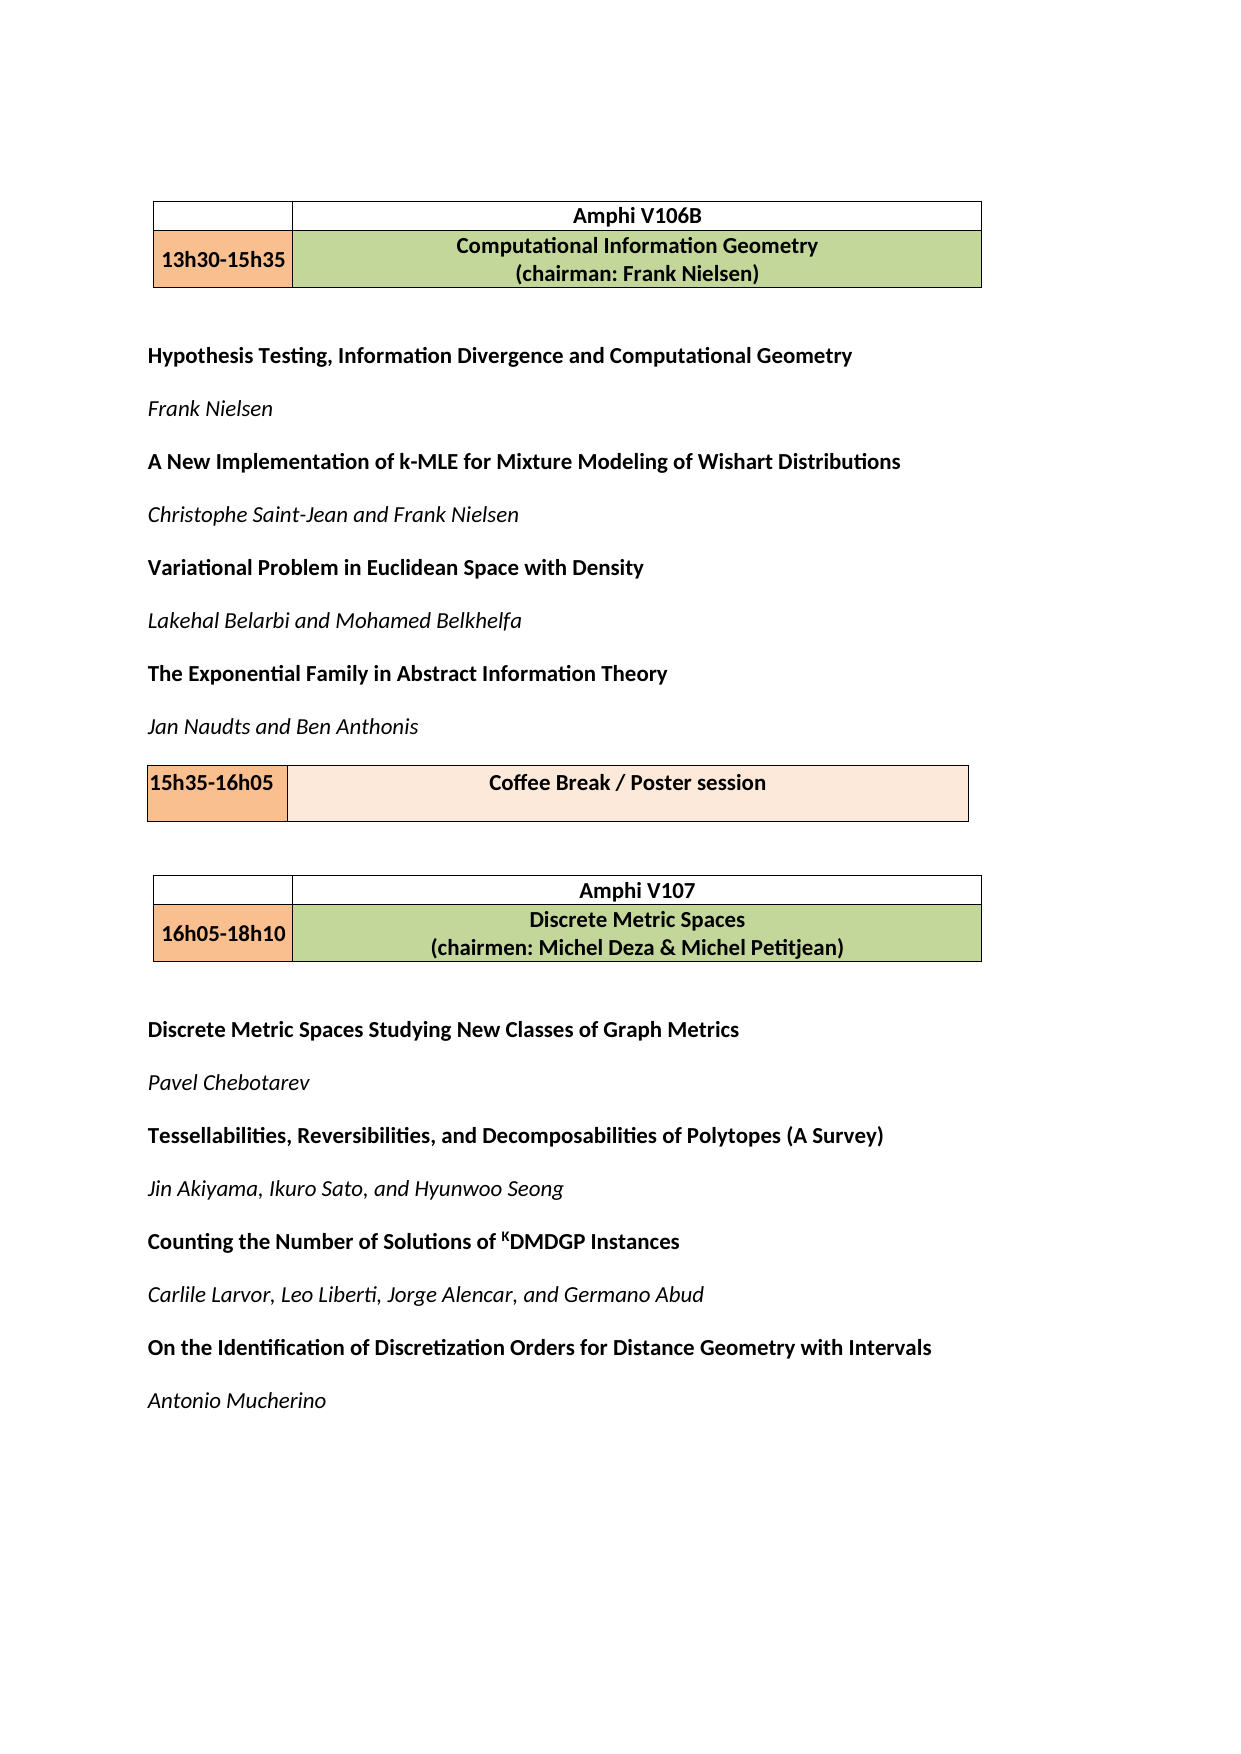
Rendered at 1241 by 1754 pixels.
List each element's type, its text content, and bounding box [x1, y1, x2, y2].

table_header [154, 876, 292, 904]
text Jan Naudts and Ben Anthonis [148, 712, 1093, 740]
table_header [154, 202, 292, 230]
text Discrete Metric Spaces Studying New Classes of Graph Metrics [148, 1015, 1093, 1043]
text Lakehal Belarbi and Mohamed Belkhelfa [148, 606, 1093, 634]
table_cell Discrete Metric Spaces (chairmen: Michel Deza & Michel Petitjean) [293, 905, 981, 961]
text On the Identification of Discretization Orders for Distance Geometry with Intervals [148, 1333, 1093, 1361]
table_cell 16h05-18h10 [154, 905, 292, 961]
text The Exponential Family in Abstract Information Theory [148, 659, 1093, 687]
table_header Coffee Break / Poster session [288, 766, 968, 821]
text Counting the Number of Solutions of KDMDGP Instances [148, 1227, 1093, 1255]
text Tessellabilities, Reversibilities, and Decomposabilities of Polytopes (A Survey) [148, 1121, 1093, 1149]
text Pavel Chebotarev [148, 1068, 1093, 1096]
text Christophe Saint-Jean and Frank Nielsen [148, 500, 1093, 528]
text Antonio Mucherino [148, 1386, 1093, 1414]
table_header 15h35-16h05 [148, 766, 287, 821]
table_header Amphi V107 [293, 876, 981, 904]
table_header Amphi V106B [293, 202, 981, 230]
text Variational Problem in Euclidean Space with Density [148, 553, 1093, 581]
text Hypothesis Testing, Information Divergence and Computational Geometry [148, 341, 1093, 369]
table_cell Computational Information Geometry (chairman: Frank Nielsen) [293, 231, 981, 287]
text Carlile Larvor, Leo Liberti, Jorge Alencar, and Germano Abud [148, 1280, 1093, 1308]
text A New Implementation of k-MLE for Mixture Modeling of Wishart Distributions [148, 447, 1093, 475]
text Frank Nielsen [148, 394, 1093, 422]
text Jin Akiyama, Ikuro Sato, and Hyunwoo Seong [148, 1174, 1093, 1202]
table_cell 13h30-15h35 [154, 231, 292, 287]
